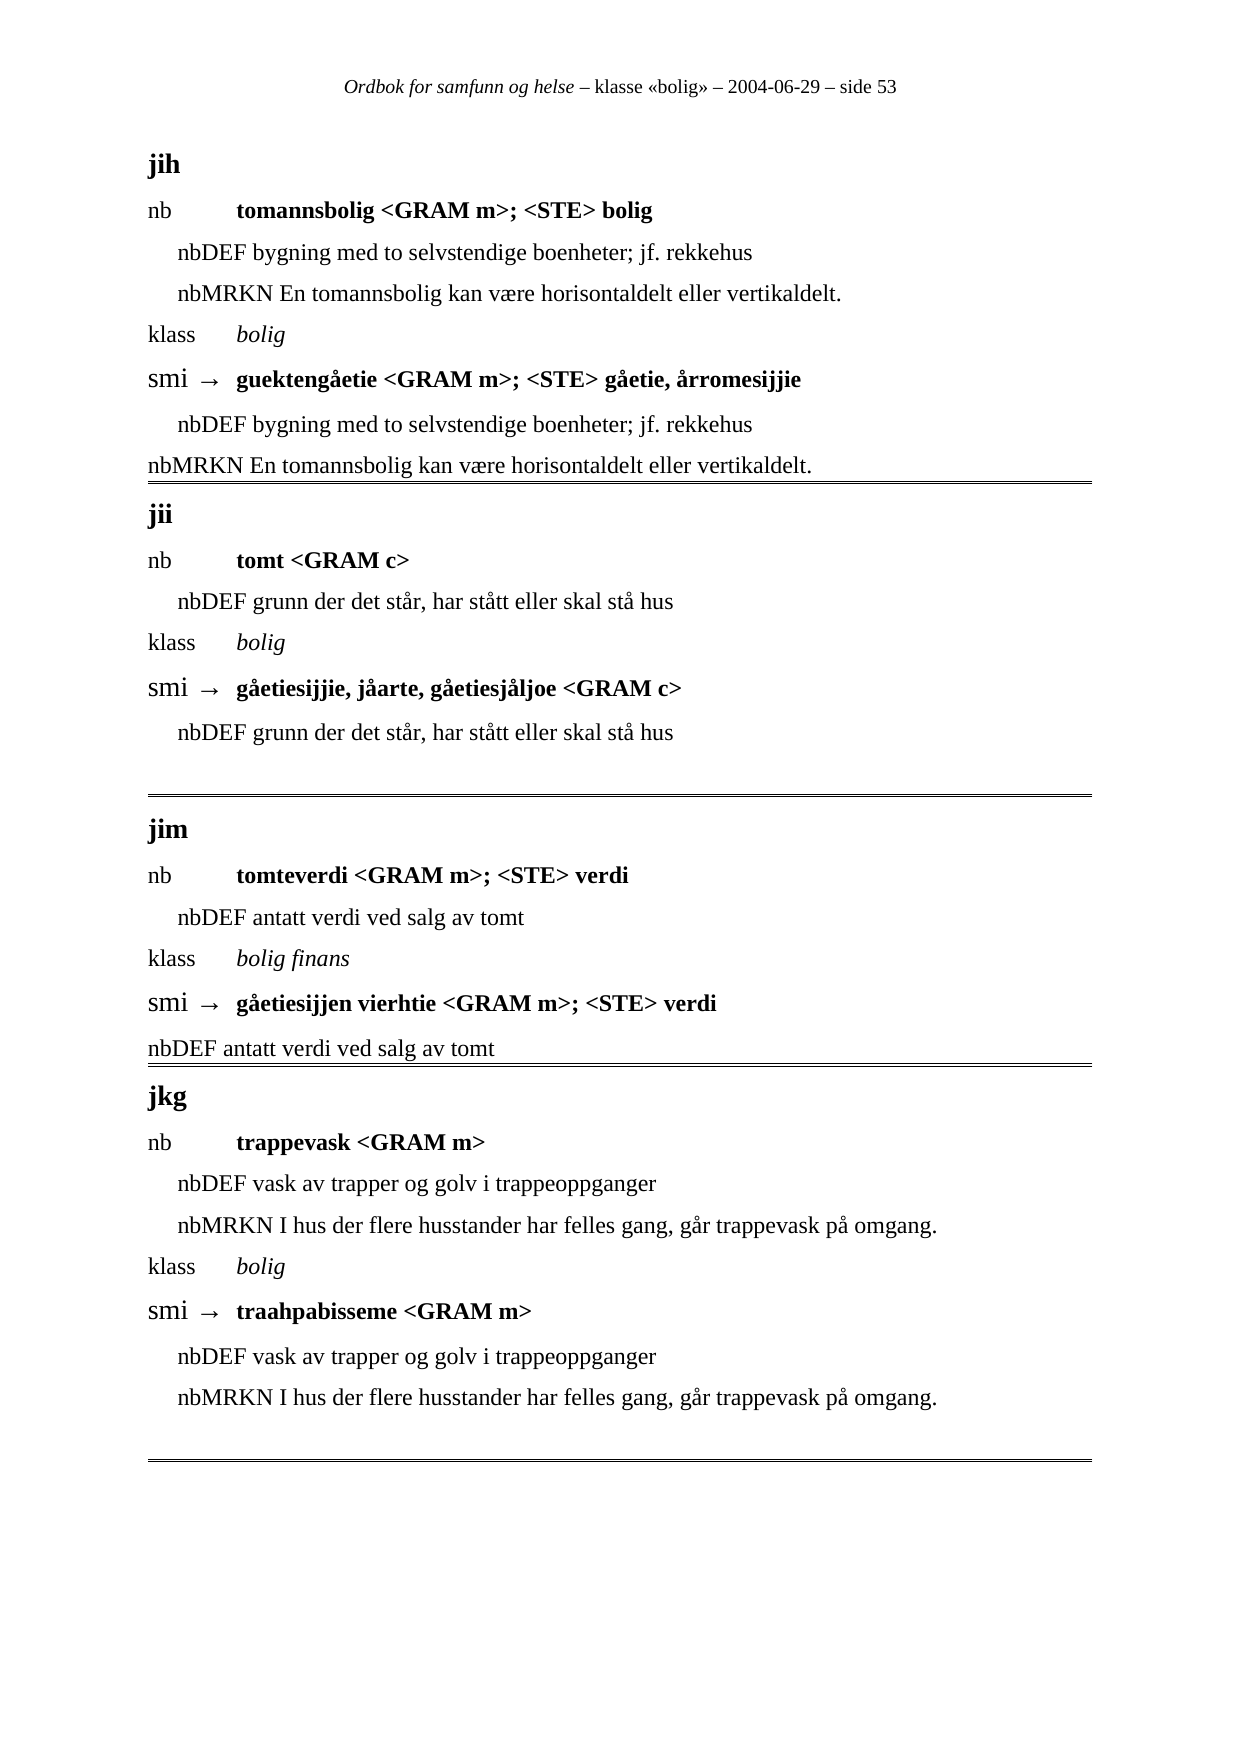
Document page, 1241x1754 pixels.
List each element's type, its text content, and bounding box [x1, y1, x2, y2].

text nbDEF antatt verdi ved salg av tomt [148, 1034, 1092, 1063]
text nbDEF bygning med to selvstendige boenheter; jf. rekkehus [177, 410, 1092, 438]
text nbMRKN I hus der flere husstander har felles gang, går trappevask på omgang. [177, 1383, 1092, 1411]
text nb trappevask <GRAM m> [148, 1128, 1092, 1156]
text nbDEF antatt verdi ved salg av tomt [177, 902, 1092, 930]
text klass bolig finans [148, 944, 1092, 971]
text nb tomannsbolig <GRAM m>; <STE> bolig [148, 196, 1092, 224]
text nbDEF vask av trapper og golv i trappeoppganger [177, 1169, 1092, 1197]
text nbDEF grunn der det står, har stått eller skal stå hus [177, 587, 1092, 615]
text smi → traahpabisseme <GRAM m> [148, 1293, 1092, 1326]
text klass bolig [148, 320, 1092, 348]
text nb tomt <GRAM c> [148, 546, 1092, 573]
text jkg [148, 1079, 1092, 1112]
text klass bolig [148, 1252, 1092, 1280]
text jii [148, 497, 1092, 529]
text jih [148, 148, 1092, 180]
text nbMRKN En tomannsbolig kan være horisontaldelt eller vertikaldelt. [177, 279, 1092, 306]
text smi → gåetiesijjie, jåarte, gåetiesjåljoe <GRAM c> [148, 670, 1092, 702]
text nbMRKN I hus der flere husstander har felles gang, går trappevask på omgang. [177, 1211, 1092, 1238]
text nbDEF bygning med to selvstendige boenheter; jf. rekkehus [177, 237, 1092, 265]
text nbDEF vask av trapper og golv i trappeoppganger [177, 1342, 1092, 1369]
text nb tomteverdi <GRAM m>; <STE> verdi [148, 861, 1092, 889]
text smi → guektengåetie <GRAM m>; <STE> gåetie, årromesijjie [148, 362, 1092, 394]
text nbDEF grunn der det står, har stått eller skal stå hus [177, 718, 1092, 746]
text nbMRKN En tomannsbolig kan være horisontaldelt eller vertikaldelt. [148, 451, 1092, 481]
text klass bolig [148, 628, 1092, 656]
text jim [148, 813, 1092, 845]
text smi → gåetiesijjen vierhtie <GRAM m>; <STE> verdi [148, 985, 1092, 1018]
